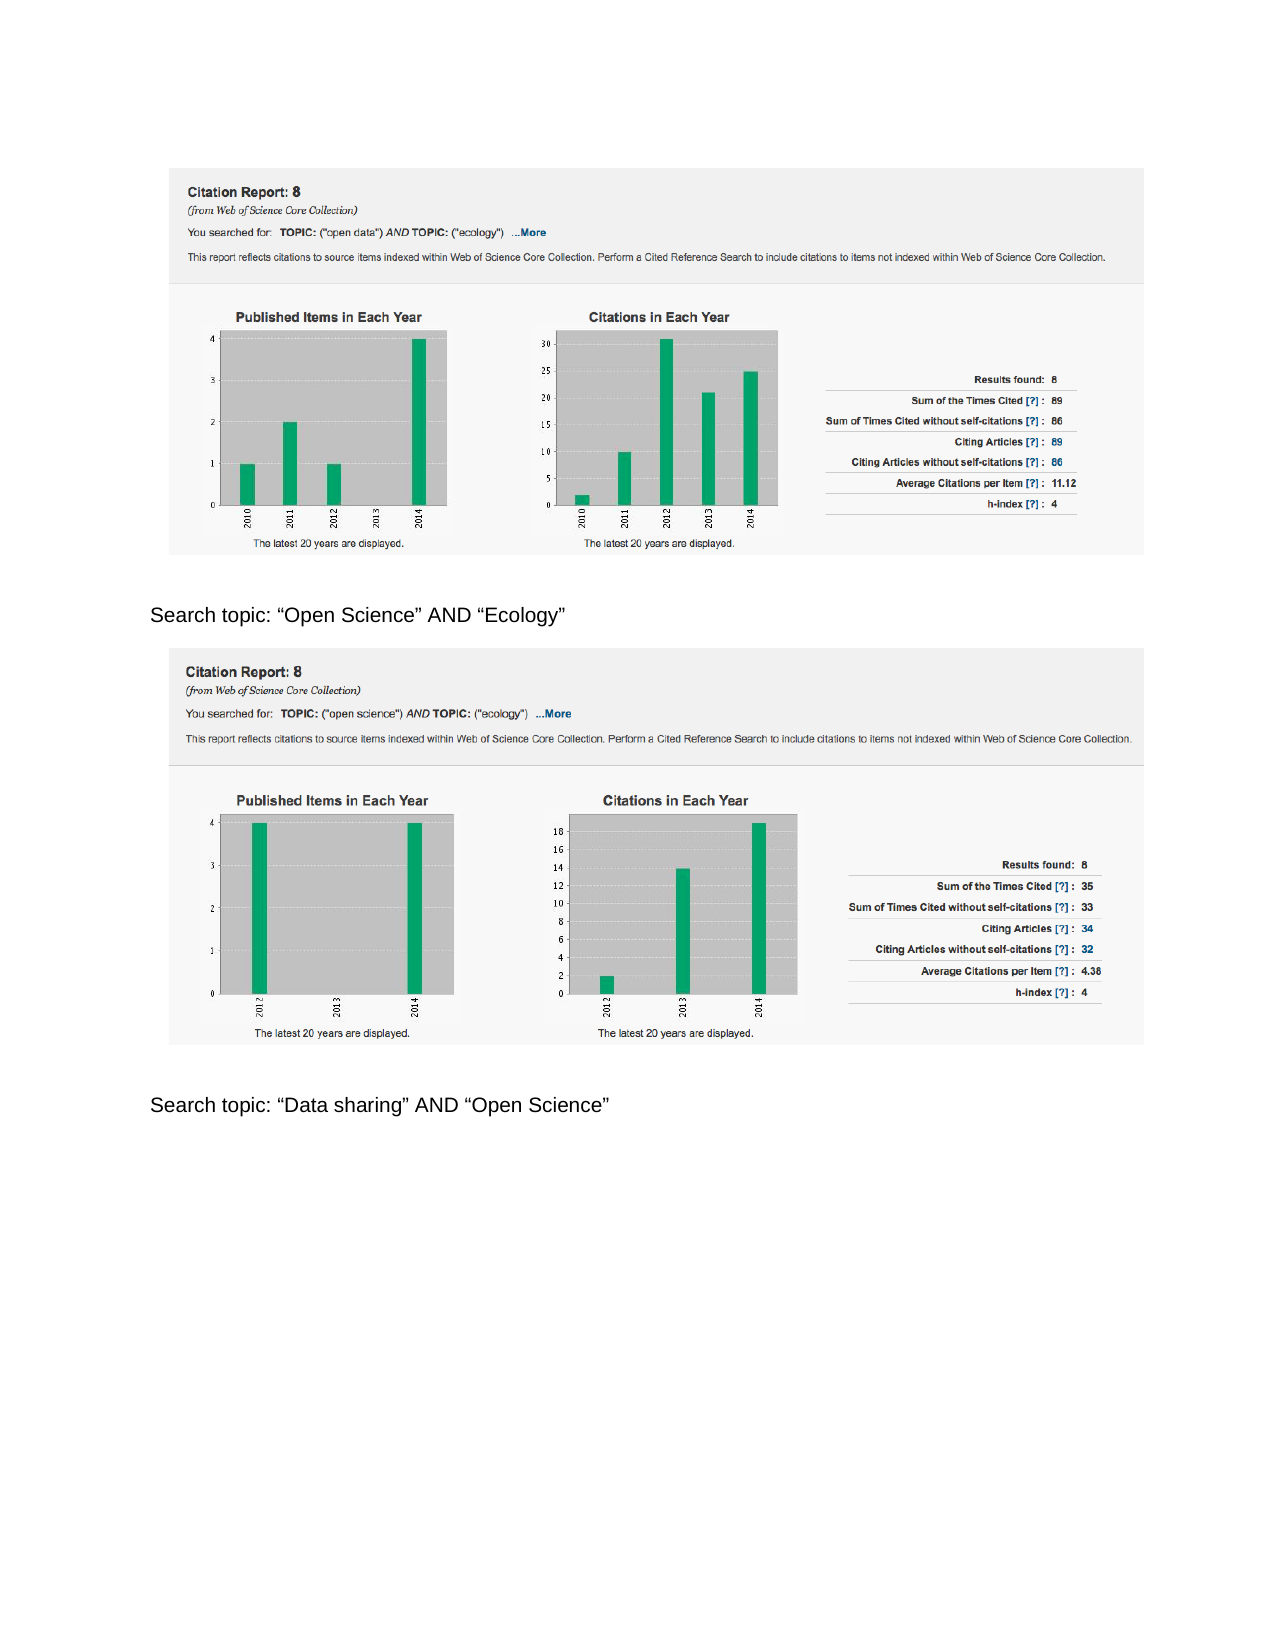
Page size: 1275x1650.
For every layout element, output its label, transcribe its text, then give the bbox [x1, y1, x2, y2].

text Search topic: “Data sharing” AND “Open Science” [150, 1094, 1125, 1117]
text Search topic: “Open Science” AND “Ecology” [150, 603, 1125, 627]
picture [168, 648, 1144, 1045]
picture [168, 168, 1144, 555]
